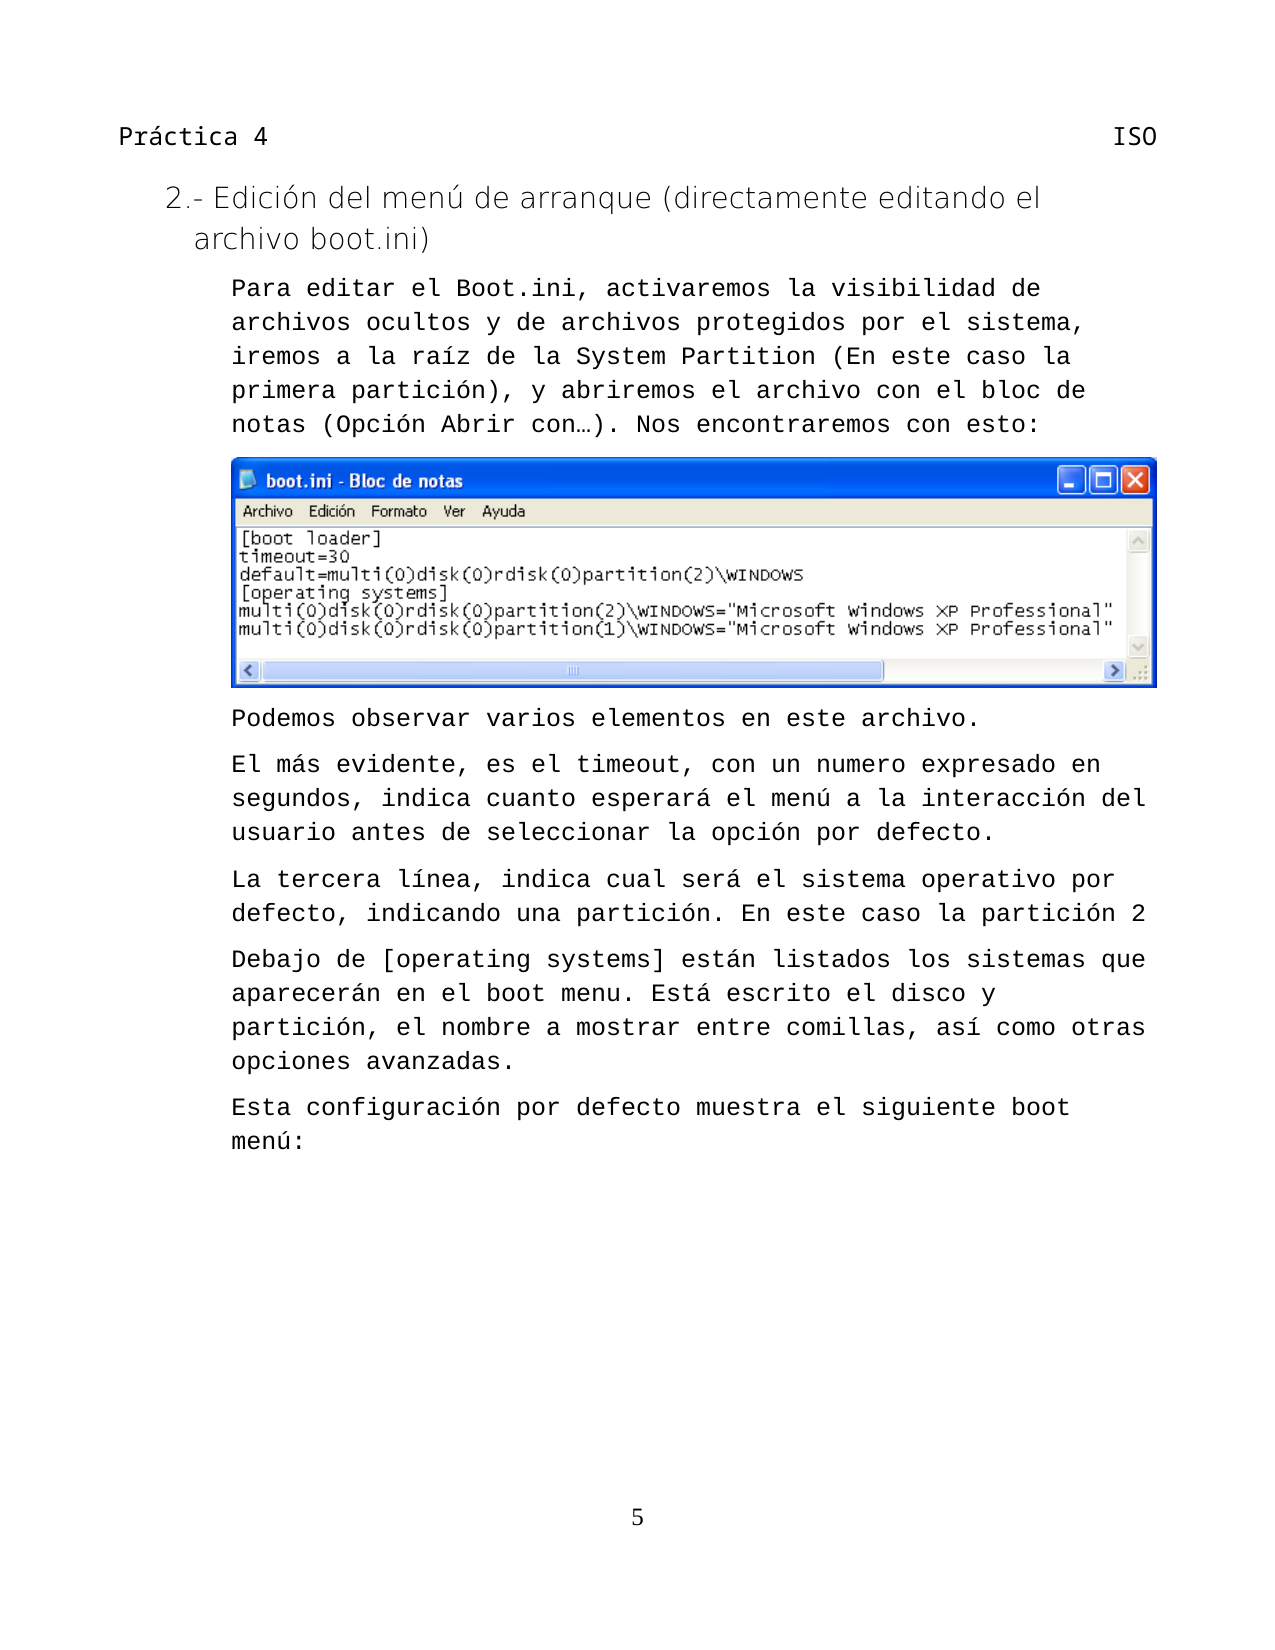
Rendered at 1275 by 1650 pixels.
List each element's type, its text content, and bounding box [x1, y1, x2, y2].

text Debajo de [operating systems] están listados los sistemas que aparecerán en el boot menu. Está escrito el disco y partición, el nombre a mostrar entre comillas, así como otras opciones avanzadas. [231, 947, 1157, 1077]
picture [231, 457, 1157, 688]
text La tercera línea, indica cual será el sistema operativo por defecto, indicando una partición. En este caso la partición 2 [231, 866, 1157, 928]
text Esta configuración por defecto muestra el siguiente boot menú: [231, 1095, 1157, 1157]
list Edición del menú de arranque (directamente editando el archivo boot.ini) [156, 182, 1157, 256]
text Podemos observar varios elementos en este archivo. [231, 705, 1157, 734]
text Para editar el Boot.ini, activaremos la visibilidad de archivos ocultos y de archivos protegidos por el sistema, iremos a la raíz de la System Partition (En este caso la primera partición), y abriremos el archivo con el bloc de notas (Opción Abrir con…). Nos encontraremos con esto: [231, 276, 1157, 440]
text El más evidente, es el timeout, con un numero expresado en segundos, indica cuanto esperará el menú a la interacción del usuario antes de seleccionar la opción por defecto. [231, 752, 1157, 848]
